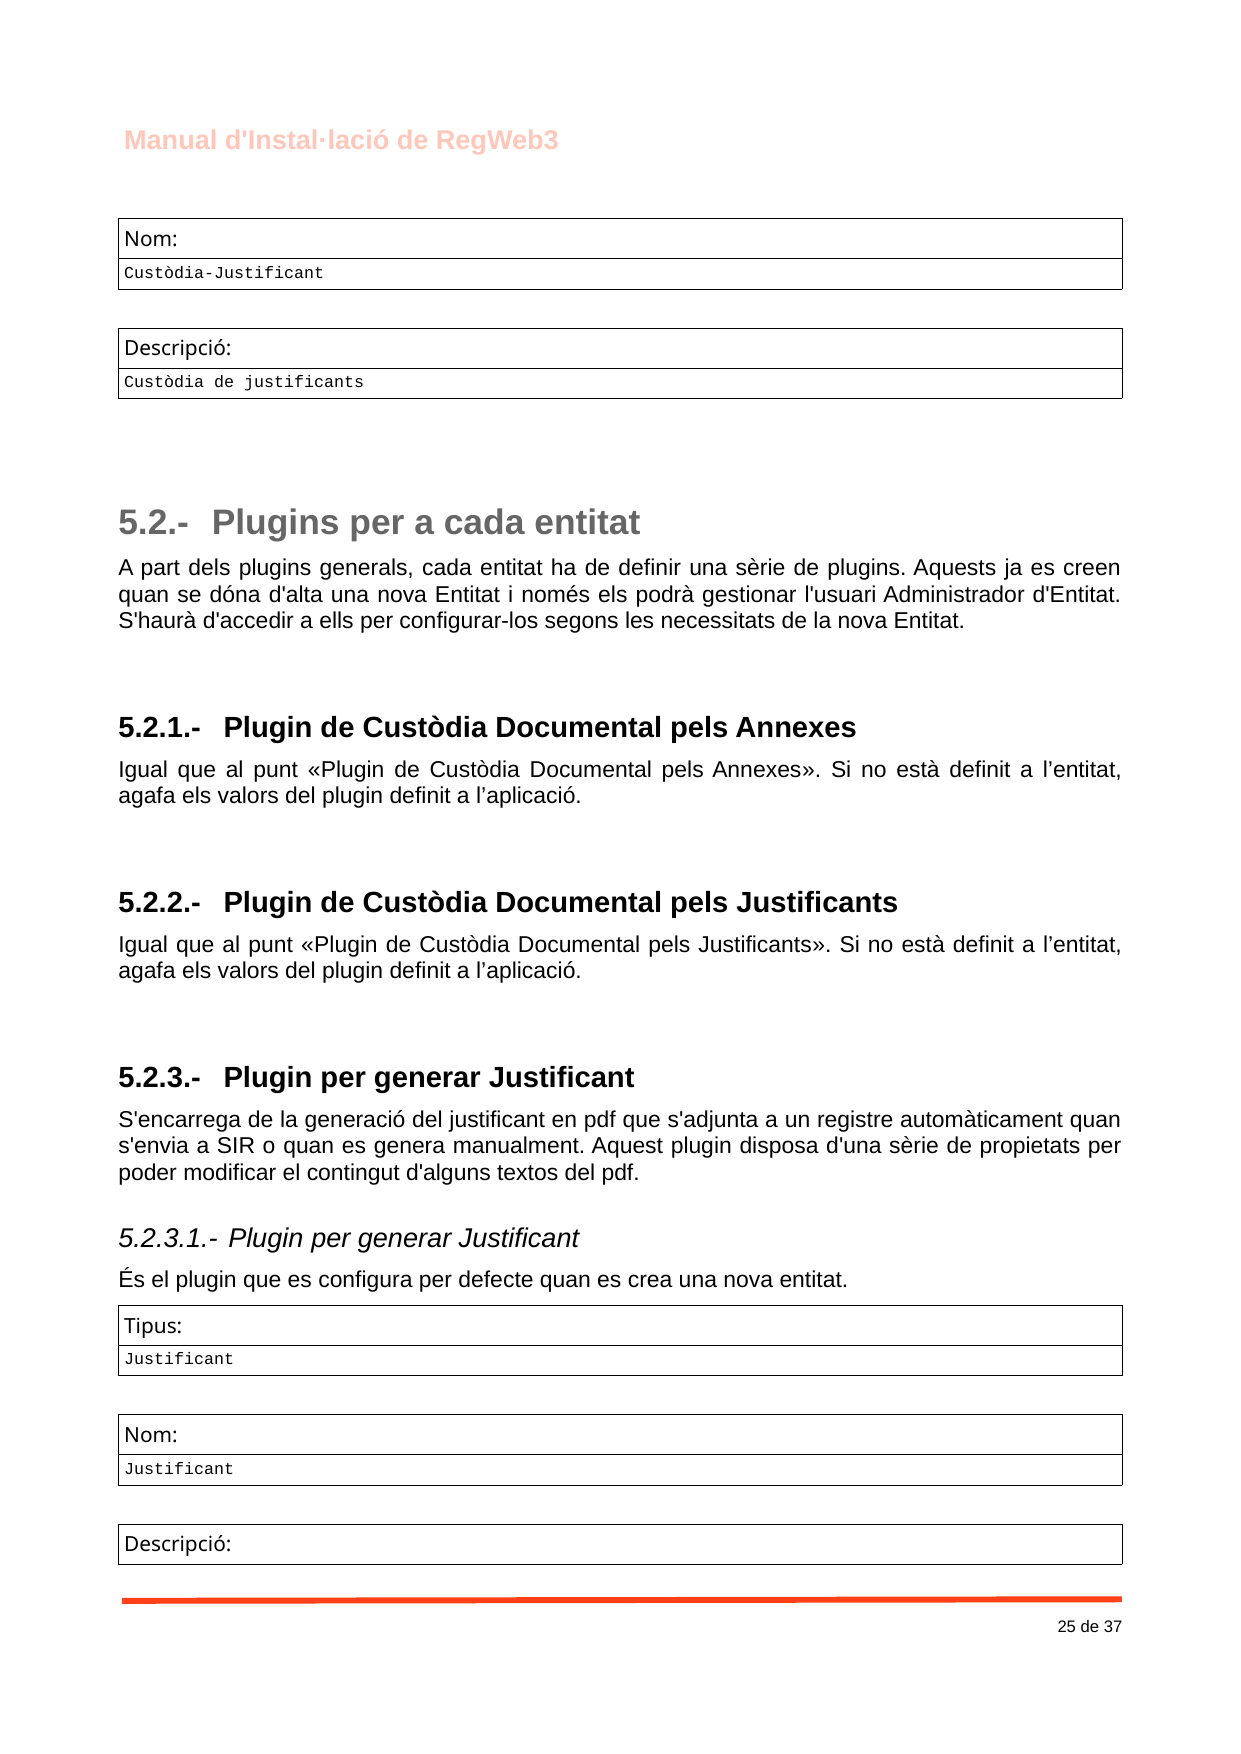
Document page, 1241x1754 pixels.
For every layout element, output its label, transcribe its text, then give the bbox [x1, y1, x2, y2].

table_header Nom: [119, 1415, 1122, 1454]
subtitle Plugin per generar Justificant [118, 1222, 1122, 1254]
subtitle Plugin de Custòdia Documental pels Annexes [118, 709, 1122, 743]
table_cell Custòdia de justificants [119, 369, 1122, 398]
text Igual que al punt «Plugin de Custòdia Documental pels Justificants». Si no està definit a l’entitat, agafa els valors del plugin definit a l’aplicació. [118, 931, 1122, 983]
table_cell Custòdia-Justificant [119, 259, 1122, 289]
table_header Descripció: [119, 329, 1122, 368]
subtitle Plugin per generar Justificant [118, 1060, 1122, 1093]
table_header Nom: [119, 219, 1122, 258]
table_header Tipus: [119, 1306, 1122, 1345]
table_header Descripció: [119, 1525, 1122, 1564]
text S'encarrega de la generació del justificant en pdf que s'adjunta a un registre automàticament quan s'envia a SIR o quan es genera manualment. Aquest plugin disposa d'una sèrie de propietats per poder modificar el contingut d'alguns textos del pdf. [118, 1106, 1122, 1185]
subtitle Plugin de Custòdia Documental pels Justificants [118, 885, 1122, 918]
text És el plugin que es configura per defecte quan es crea una nova entitat. [118, 1266, 1122, 1292]
subtitle Plugins per a cada entitat [118, 501, 1122, 542]
text A part dels plugins generals, cada entitat ha de definir una sèrie de plugins. Aquests ja es creen quan se dóna d'alta una nova Entitat i només els podrà gestionar l'usuari Administrador d'Entitat. S'haurà d'accedir a ells per configurar-los segons les necessitats de la nova Entitat. [118, 554, 1122, 633]
table_cell Justificant [119, 1346, 1122, 1375]
text Igual que al punt «Plugin de Custòdia Documental pels Annexes». Si no està definit a l’entitat, agafa els valors del plugin definit a l’aplicació. [118, 756, 1122, 808]
table_cell Justificant [119, 1455, 1122, 1485]
